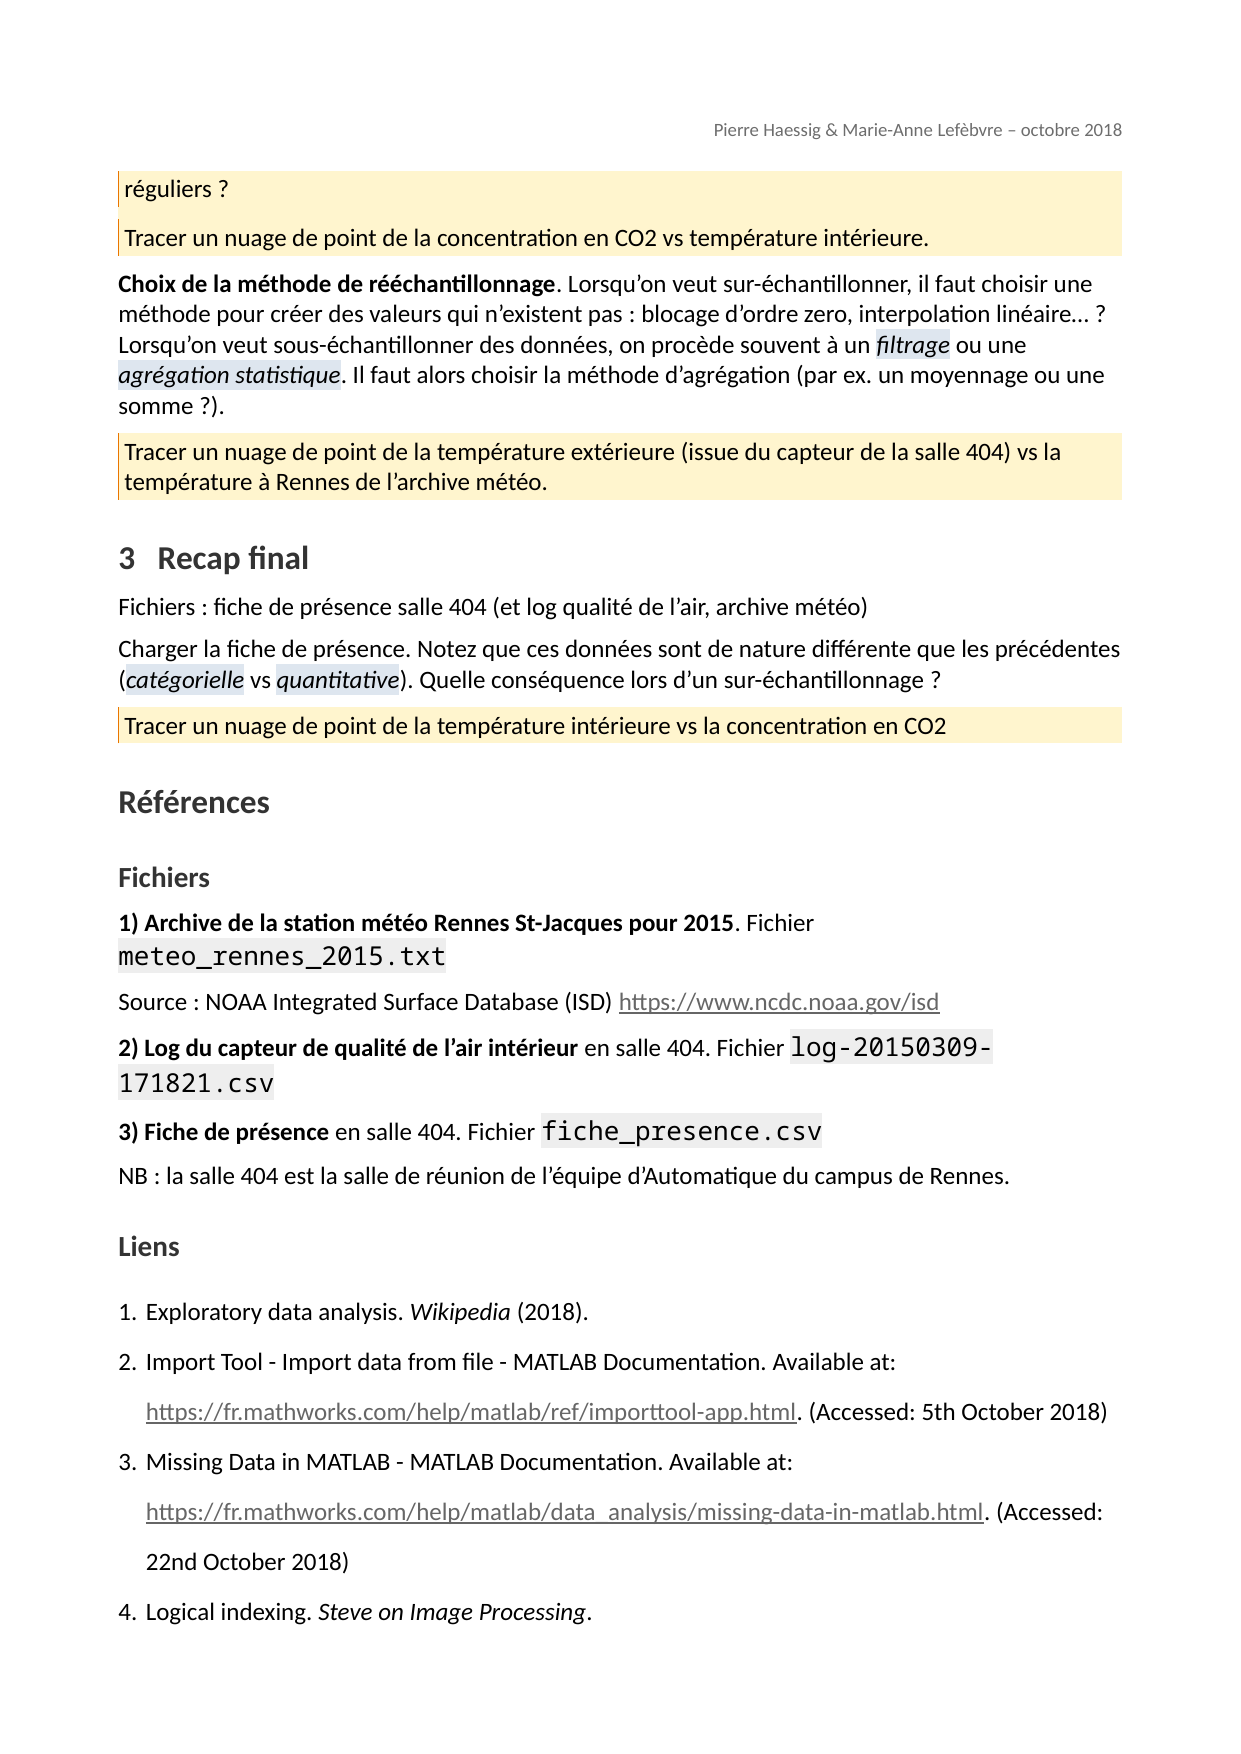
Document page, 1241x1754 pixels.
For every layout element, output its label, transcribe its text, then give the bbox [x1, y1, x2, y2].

text 3) Fiche de présence en salle 404. Fichier fiche_presence.csv [118, 1112, 1122, 1148]
text 2. Import Tool - Import data from file - MATLAB Documentation. Available at: https://fr.mathworks.com/help/matlab/ref/importtool-app.html. (Accessed: 5th October 2018) [118, 1327, 1122, 1427]
text Tracer un nuage de point de la température extérieure (issue du capteur de la salle 404) vs la température à Rennes de l’archive météo. [119, 433, 1122, 500]
subtitle Références [118, 781, 1122, 822]
text Tracer un nuage de point de la température intérieure vs la concentration en CO2 [119, 707, 1122, 743]
subtitle Liens [118, 1228, 1122, 1264]
text 1) Archive de la station météo Rennes St-Jacques pour 2015. Fichier meteo_rennes_2015.txt [118, 907, 1122, 973]
text Choix de la méthode de rééchantillonnage. Lorsqu’on veut sur-échantillonner, il faut choisir une méthode pour créer des valeurs qui n’existent pas : blocage d’ordre zero, interpolation linéaire… ? Lorsqu’on veut sous-échantillonner des données, on procède souvent à un filtrage ou une agrégation statistique. Il faut alors choisir la méthode d’agrégation (par ex. un moyennage ou une somme ?). [118, 268, 1122, 421]
text Fichiers : fiche de présence salle 404 (et log qualité de l’air, archive météo) [118, 591, 1122, 621]
text Charger la fiche de présence. Notez que ces données sont de nature différente que les précédentes (catégorielle vs quantitative). Quelle conséquence lors d’un sur-échantillonnage ? [118, 634, 1122, 695]
text 2) Log du capteur de qualité de l’air intérieur en salle 404. Fichier log-20150309-171821.csv [118, 1029, 1122, 1100]
text 4. Logical indexing. Steve on Image Processing. [118, 1577, 1122, 1627]
text réguliers ? [119, 171, 1122, 207]
subtitle Fichiers [118, 859, 1122, 895]
text Source : NOAA Integrated Surface Database (ISD) https://www.ncdc.noaa.gov/isd [118, 986, 1122, 1016]
text 1. Exploratory data analysis. Wikipedia (2018). [118, 1277, 1122, 1327]
text Tracer un nuage de point de la concentration en CO2 vs température intérieure. [119, 219, 1122, 256]
text NB : la salle 404 est la salle de réunion de l’équipe d’Automatique du campus de Rennes. [118, 1160, 1122, 1191]
subtitle Recap final [118, 537, 1122, 578]
text 3. Missing Data in MATLAB - MATLAB Documentation. Available at: https://fr.mathworks.com/help/matlab/data_analysis/missing-data-in-matlab.html. (Accessed: 22nd October 2018) [118, 1427, 1122, 1577]
